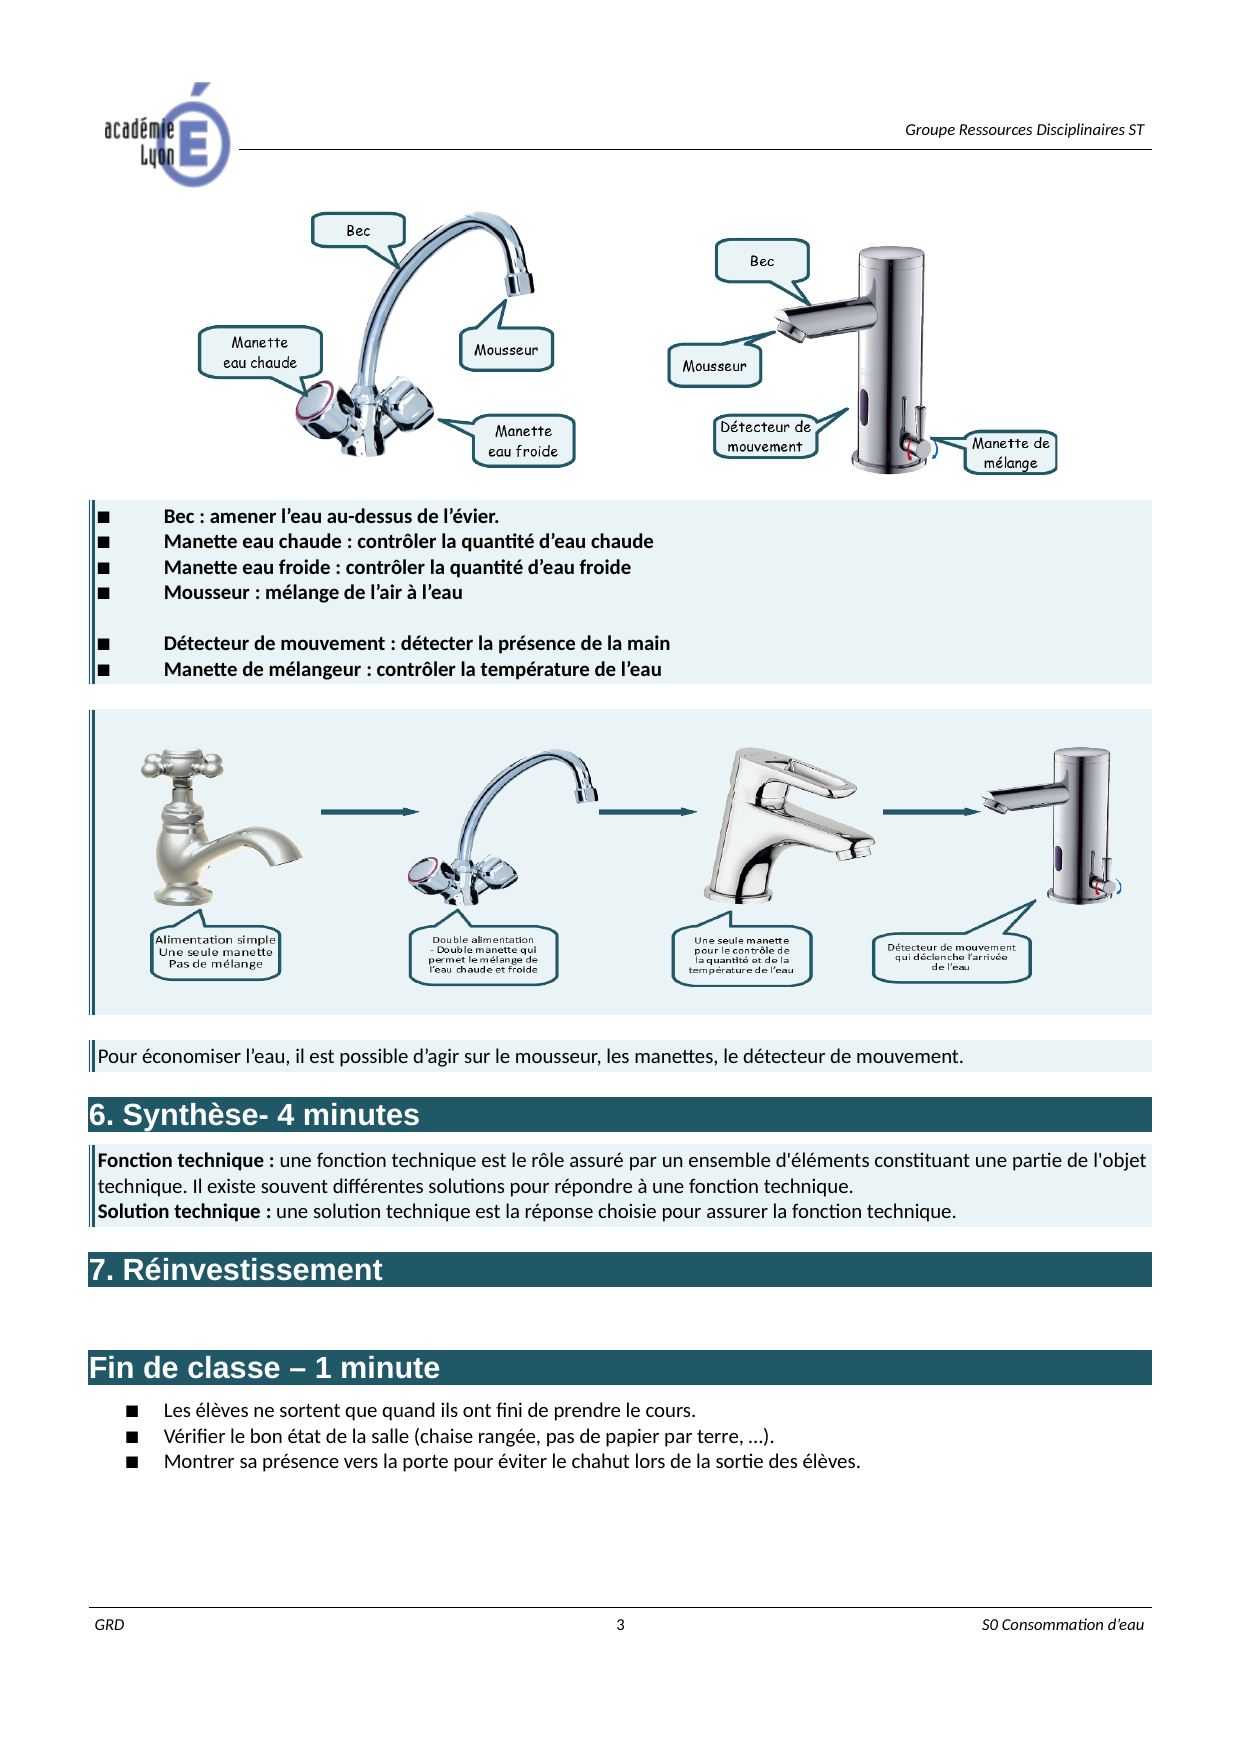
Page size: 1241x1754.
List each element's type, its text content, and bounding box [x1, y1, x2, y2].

text Pour économiser l’eau, il est possible d’agir sur le mousseur, les manettes, le détecteur de mouvement. [95, 1040, 1152, 1072]
list Manette eau chaude : contrôler la quantité d’eau chaude [95, 529, 1152, 554]
subtitle 6. Synthèse- 4 minutes [88, 1097, 1152, 1132]
picture [140, 747, 1122, 987]
text Fonction technique : une fonction technique est le rôle assuré par un ensemble d'éléments constituant une partie de l'objet technique. Il existe souvent différentes solutions pour répondre à une fonction technique. [88, 1144, 1152, 1198]
subtitle Fin de classe – 1 minute [88, 1350, 1152, 1385]
subtitle 7. Réinvestissement [88, 1252, 1152, 1287]
list Manette eau froide : contrôler la quantité d’eau froide [95, 554, 1152, 579]
picture [197, 210, 1058, 475]
text Solution technique : une solution technique est la réponse choisie pour assurer la fonction technique. [95, 1198, 1152, 1227]
list Montrer sa présence vers la porte pour éviter le chahut lors de la sortie des élèves. [126, 1448, 1152, 1474]
list Bec : amener l’eau au-dessus de l’évier. [95, 500, 1152, 529]
list Mousseur : mélange de l’air à l’eau [95, 579, 1152, 605]
list Manette de mélangeur : contrôler la température de l’eau [95, 656, 1152, 684]
picture [104, 82, 231, 189]
list Les élèves ne sortent que quand ils ont fini de prendre le cours. [126, 1398, 1152, 1423]
list Vérifier le bon état de la salle (chaise rangée, pas de papier par terre, …). [126, 1423, 1152, 1448]
list Détecteur de mouvement : détecter la présence de la main [95, 630, 1152, 656]
